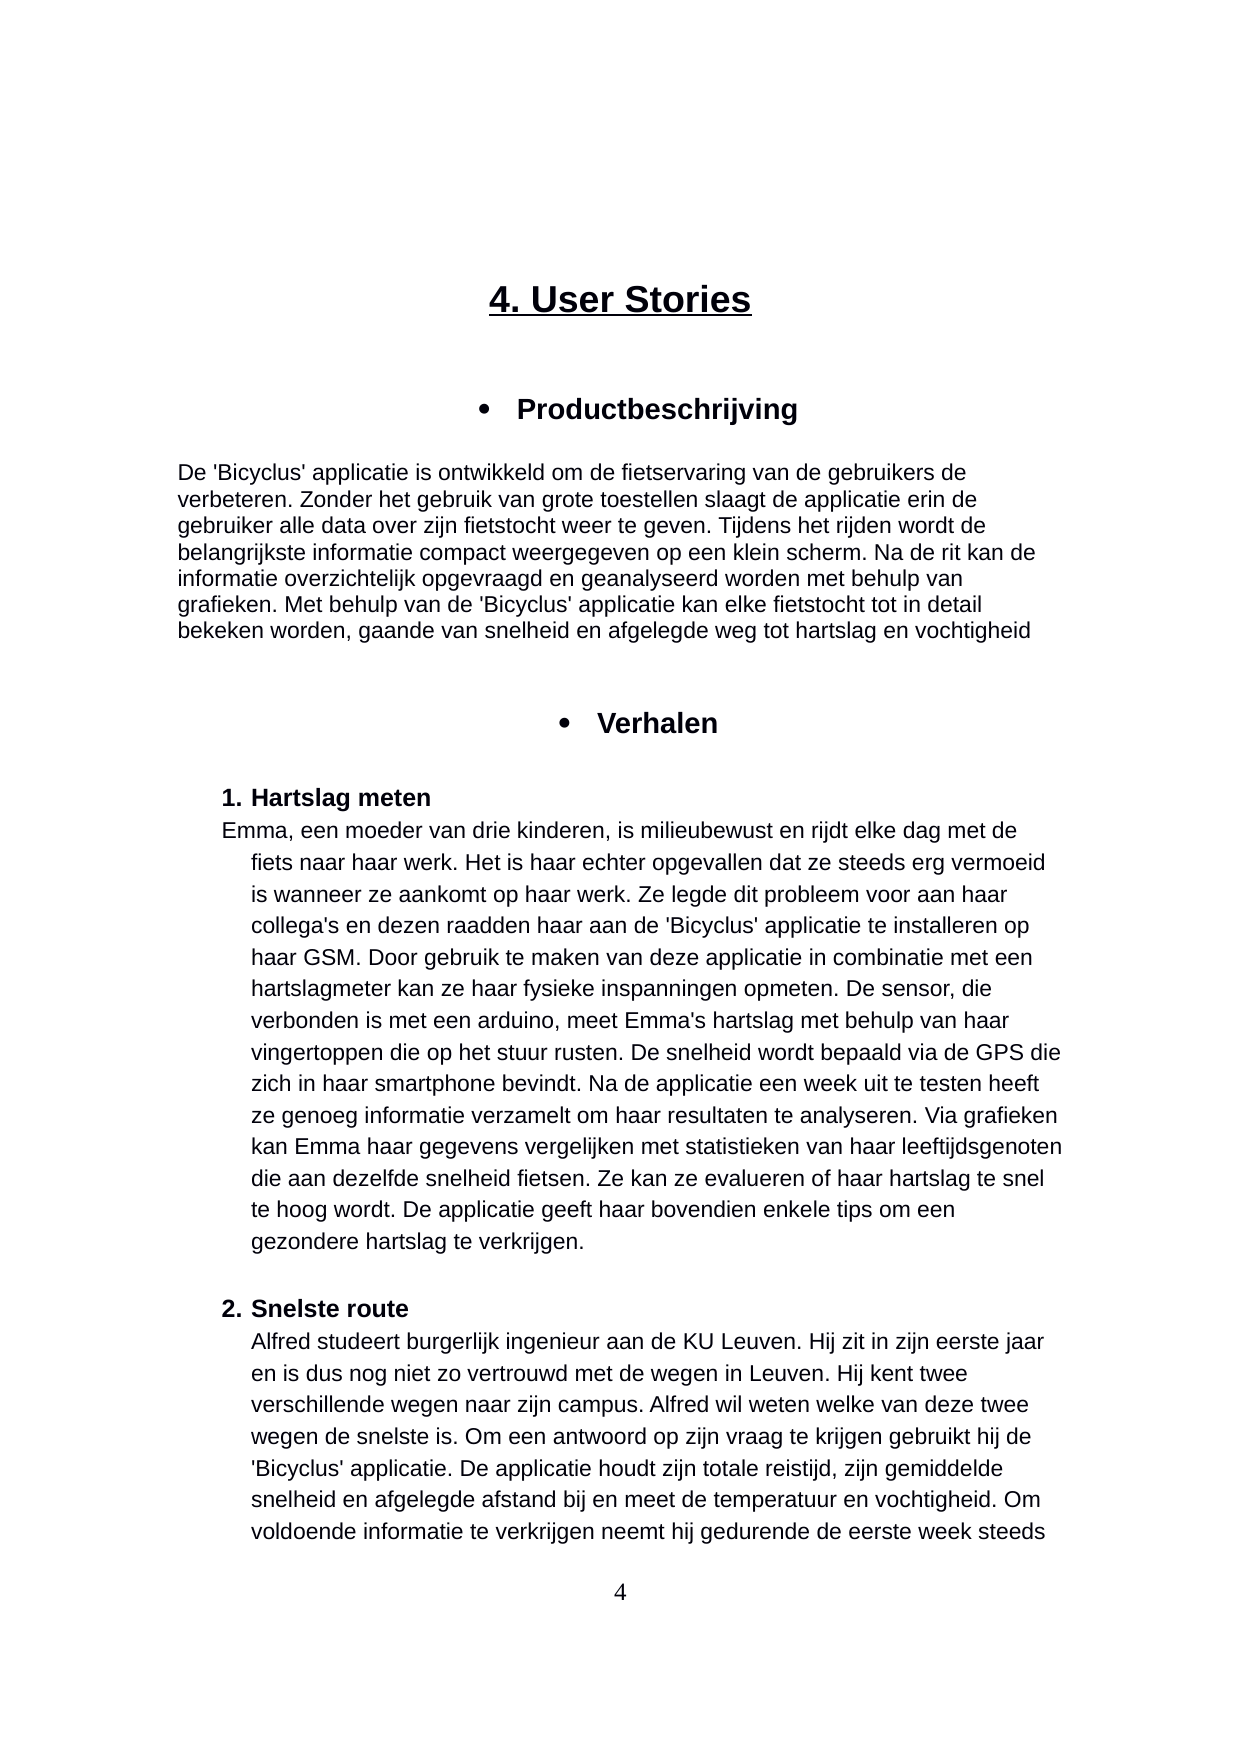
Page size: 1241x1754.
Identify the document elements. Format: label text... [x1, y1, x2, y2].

text De 'Bicyclus' applicatie is ontwikkeld om de fietservaring van de gebruikers de verbeteren. Zonder het gebruik van grote toestellen slaagt de applicatie erin de gebruiker alle data over zijn fietstocht weer te geven. Tijdens het rijden wordt de belangrijkste informatie compact weergegeven op een klein scherm. Na de rit kan de informatie overzichtelijk opgevraagd en geanalyseerd worden met behulp van grafieken. Met behulp van de 'Bicyclus' applicatie kan elke fietstocht tot in detail bekeken worden, gaande van snelheid en afgelegde weg tot hartslag en vochtigheid [177, 426, 1063, 673]
list Snelste route Alfred studeert burgerlijk ingenieur aan de KU Leuven. Hij zit in zijn eerste jaar en is dus nog niet zo vertrouwd met de wegen in Leuven. Hij kent twee verschillende wegen naar zijn campus. Alfred wil weten welke van deze twee wegen de snelste is. Om een antwoord op zijn vraag te krijgen gebruikt hij de 'Bicyclus' applicatie. De applicatie houdt zijn totale reistijd, zijn gemiddelde snelheid en afgelegde afstand bij en meet de temperatuur en vochtigheid. Om voldoende informatie te verkrijgen neemt hij gedurende de eerste week steeds [221, 1294, 1063, 1544]
list Hartslag meten [221, 783, 1063, 812]
text Emma, een moeder van drie kinderen, is milieubewust en rijdt elke dag met de fiets naar haar werk. Het is haar echter opgevallen dat ze steeds erg vermoeid is wanneer ze aankomt op haar werk. Ze legde dit probleem voor aan haar collega's en dezen raadden haar aan de 'Bicyclus' applicatie te installeren op haar GSM. Door gebruik te maken van deze applicatie in combinatie met een hartslagmeter kan ze haar fysieke inspanningen opmeten. De sensor, die verbonden is met een arduino, meet Emma's hartslag met behulp van haar vingertoppen die op het stuur rusten. De snelheid wordt bepaald via de GPS die zich in haar smartphone bevindt. Na de applicatie een week uit te testen heeft ze genoeg informatie verzamelt om haar resultaten te analyseren. Via grafieken kan Emma haar gegevens vergelijken met statistieken van haar leeftijdsgenoten die aan dezelfde snelheid fietsen. Ze kan ze evalueren of haar hartslag te snel te hoog wordt. De applicatie geeft haar bovendien enkele tips om een gezondere hartslag te verkrijgen. [221, 817, 1063, 1289]
list Verhalen [215, 706, 1063, 740]
text 4. User Stories [177, 277, 1063, 363]
list Productbeschrijving [215, 392, 1063, 426]
